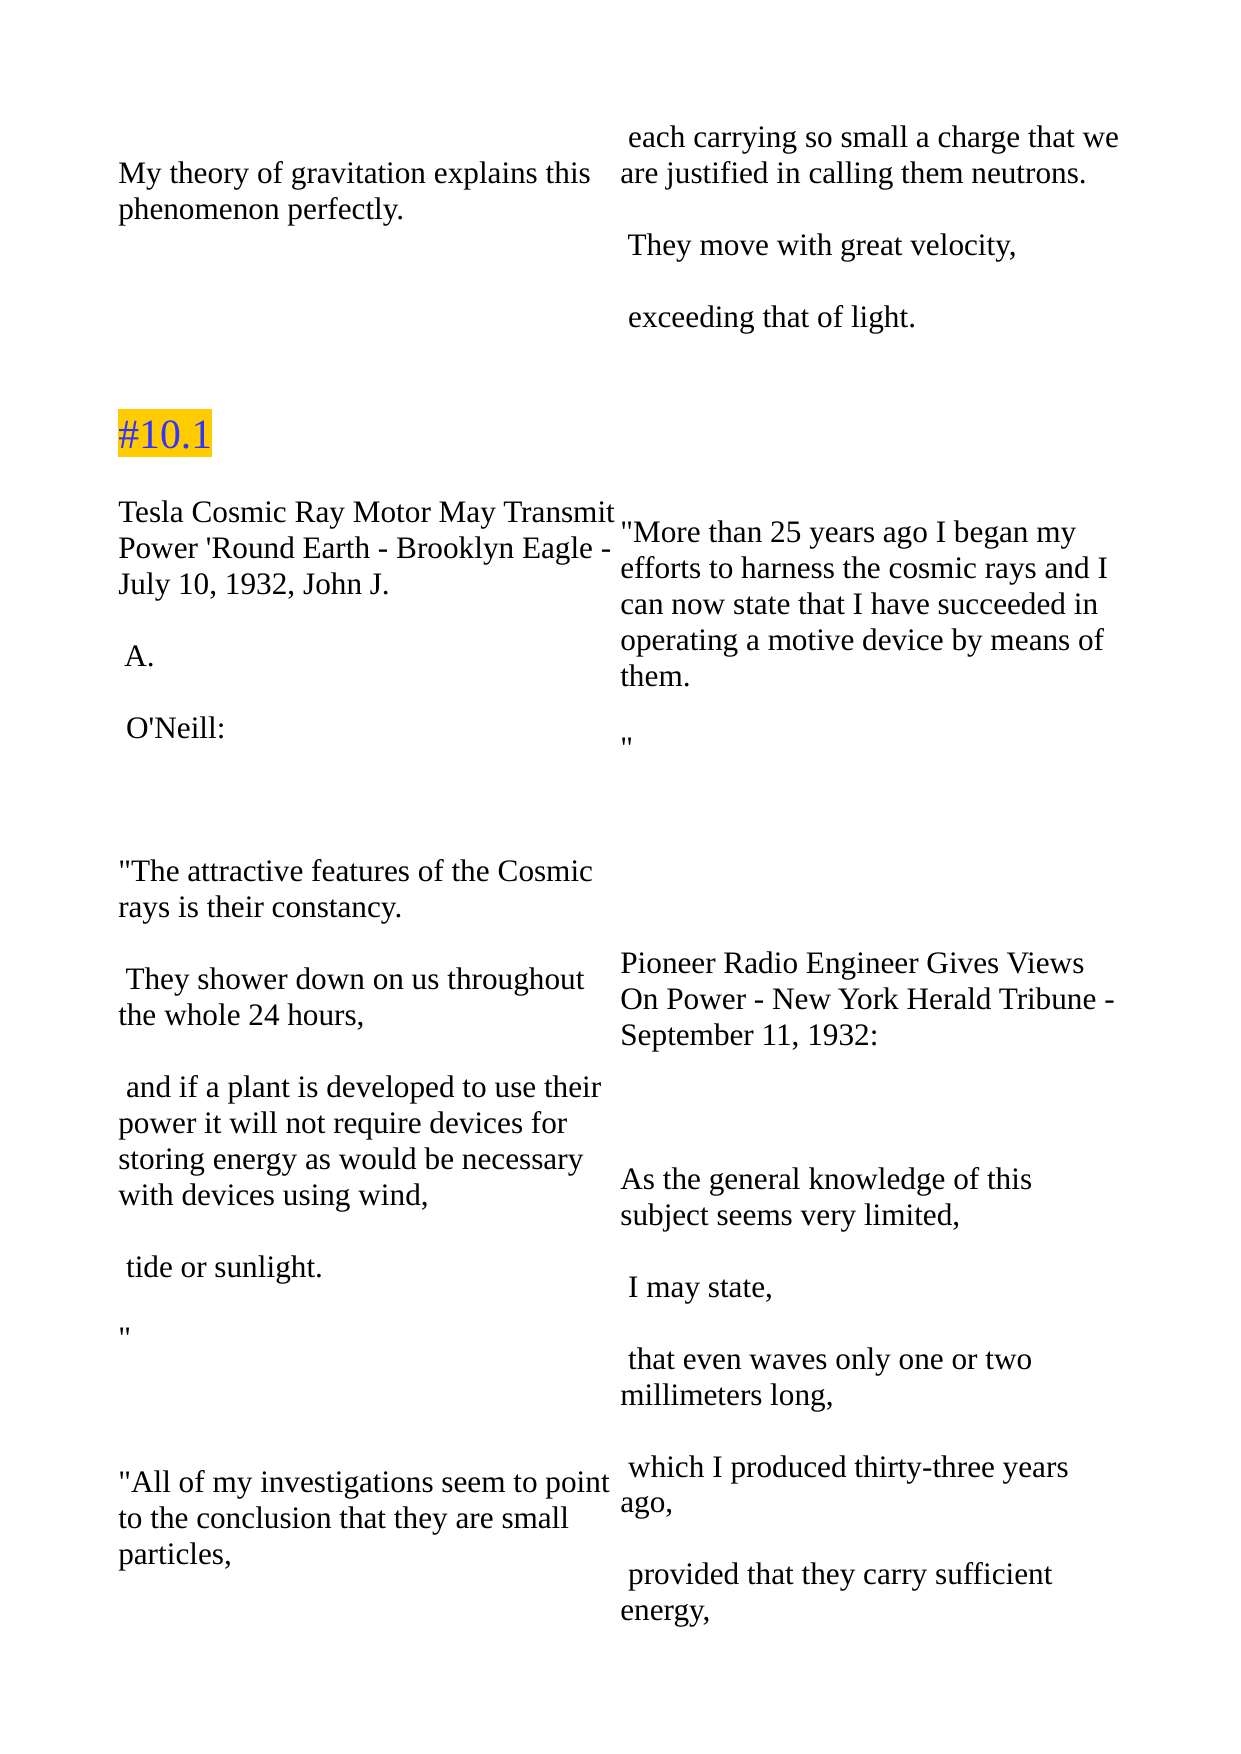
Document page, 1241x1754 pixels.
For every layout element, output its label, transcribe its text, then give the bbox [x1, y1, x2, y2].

text provided that they carry sufficient energy, [620, 1556, 1122, 1627]
text My theory of gravitation explains this phenomenon perfectly. [118, 154, 620, 226]
text #10.1 [118, 409, 620, 457]
text "More than 25 years ago I began my efforts to harness the cosmic rays and I can now state that I have succeeded in operating a motive device by means of them. [620, 513, 1122, 693]
text Tesla Cosmic Ray Motor May Transmit Power 'Round Earth - Brooklyn Eagle - July 10, 1932, John J. [118, 493, 620, 601]
text and if a plant is developed to use their power it will not require devices for storing energy as would be necessary with devices using wind, [118, 1068, 620, 1212]
text "The attractive features of the Cosmic rays is their constancy. [118, 853, 620, 924]
text " [118, 1320, 620, 1356]
text I may state, [620, 1268, 1122, 1304]
text that even waves only one or two millimeters long, [620, 1340, 1122, 1412]
text O'Neill: [118, 709, 620, 745]
text They shower down on us throughout the whole 24 hours, [118, 960, 620, 1032]
text " [620, 729, 1122, 765]
text each carrying so small a charge that we are justified in calling them neutrons. [620, 118, 1122, 190]
text which I produced thirty-three years ago, [620, 1448, 1122, 1520]
text A. [118, 637, 620, 673]
text As the general knowledge of this subject seems very limited, [620, 1160, 1122, 1232]
text They move with great velocity, [620, 226, 1122, 262]
text "All of my investigations seem to point to the conclusion that they are small particles, [118, 1463, 620, 1571]
text tide or sunlight. [118, 1248, 620, 1284]
text exceeding that of light. [620, 298, 1122, 334]
text Pioneer Radio Engineer Gives Views On Power - New York Herald Tribune - September 11, 1932: [620, 945, 1122, 1052]
